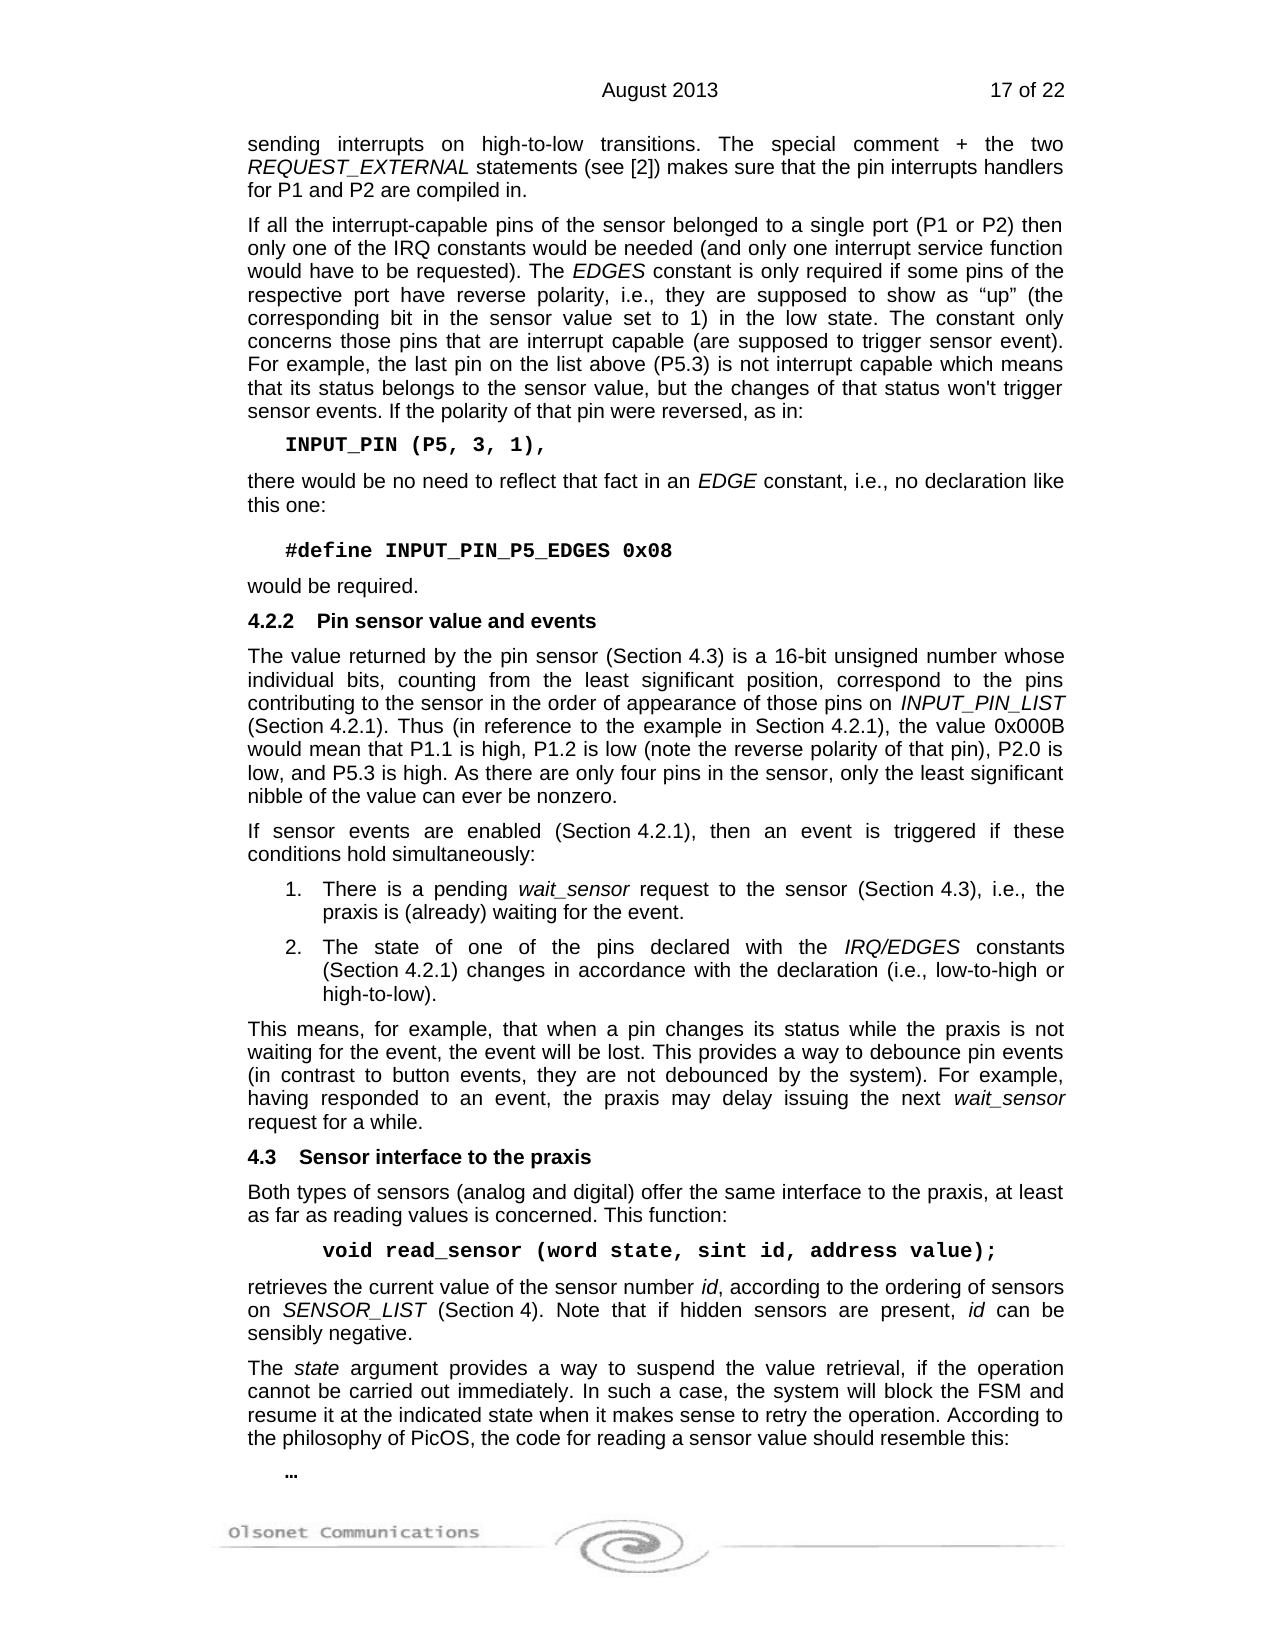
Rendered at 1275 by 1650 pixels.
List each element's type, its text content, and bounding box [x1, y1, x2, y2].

text INPUT_PIN (P5, 3, 1), [285, 434, 1065, 458]
text would be required. [247, 575, 1065, 598]
subtitle Pin sensor value and events [248, 610, 1065, 633]
text sending interrupts on high-to-low transitions. The special comment + the two REQUEST_EXTERNAL statements (see [2]) makes sure that the pin interrupts handlers for P1 and P2 are compiled in. [247, 132, 1065, 202]
text retrieves the current value of the sensor number id, according to the ordering of sensors on SENSOR_LIST (Section 4). Note that if hidden sensors are present, id can be sensibly negative. [247, 1275, 1065, 1345]
text The state argument provides a way to suspend the value retrieval, if the operation cannot be carried out immediately. In such a case, the system will block the FSM and resume it at the indicated state when it makes sense to retry the operation. According to the philosophy of PicOS, the code for reading a sensor value should resemble this: [247, 1357, 1065, 1450]
text Both types of sensors (analog and digital) offer the same interface to the praxis, at least as far as reading values is concerned. This function: [247, 1180, 1065, 1227]
picture [210, 1504, 1065, 1596]
text … [285, 1461, 1065, 1485]
text The value returned by the pin sensor (Section 4.3) is a 16-bit unsigned number whose individual bits, counting from the least significant position, correspond to the pins contributing to the sensor in the order of appearance of those pins on INPUT_PIN_LIST (Section 4.2.1). Thus (in reference to the example in Section 4.2.1), the value 0x000B would mean that P1.1 is high, P1.2 is low (note the reverse polarity of that pin), P2.0 is low, and P5.3 is high. As there are only four pins in the sensor, only the least significant nibble of the value can ever be nonzero. [247, 645, 1065, 808]
subtitle Sensor interface to the praxis [247, 1145, 1065, 1168]
text If sensor events are enabled (Section 4.2.1), then an event is triggered if these conditions hold simultaneously: [247, 819, 1065, 866]
list The state of one of the pins declared with the IRQ/EDGES constants (Section 4.2.1) changes in accordance with the declaration (i.e., low-to-high or high-to-low). [285, 936, 1065, 1006]
text #define INPUT_PIN_P5_EDGES 0x08 [285, 539, 1065, 563]
text This means, for example, that when a pin changes its status while the praxis is not waiting for the event, the event will be lost. This provides a way to debounce pin events (in contrast to button events, they are not debounced by the system). For example, having responded to an event, the praxis may delay issuing the next wait_sensor request for a while. [247, 1017, 1065, 1133]
list There is a pending wait_sensor request to the sensor (Section 4.3), i.e., the praxis is (already) waiting for the event. [285, 878, 1065, 924]
text If all the interrupt-capable pins of the sensor belonged to a single port (P1 or P2) then only one of the IRQ constants would be needed (and only one interrupt service function would have to be requested). The EDGES constant is only required if some pins of the respective port have reverse polarity, i.e., they are supposed to show as “up” (the corresponding bit in the sensor value set to 1) in the low state. The constant only concerns those pins that are interrupt capable (are supposed to trigger sensor event). For example, the last pin on the list above (P5.3) is not interrupt capable which means that its status belongs to the sensor value, but the changes of that status won't trigger sensor events. If the polarity of that pin were reversed, as in: [247, 214, 1065, 423]
text void read_sensor (word state, sint id, address value); [247, 1238, 1065, 1263]
text there would be no need to reflect that fact in an EDGE constant, i.e., no declaration like this one: [247, 470, 1065, 516]
